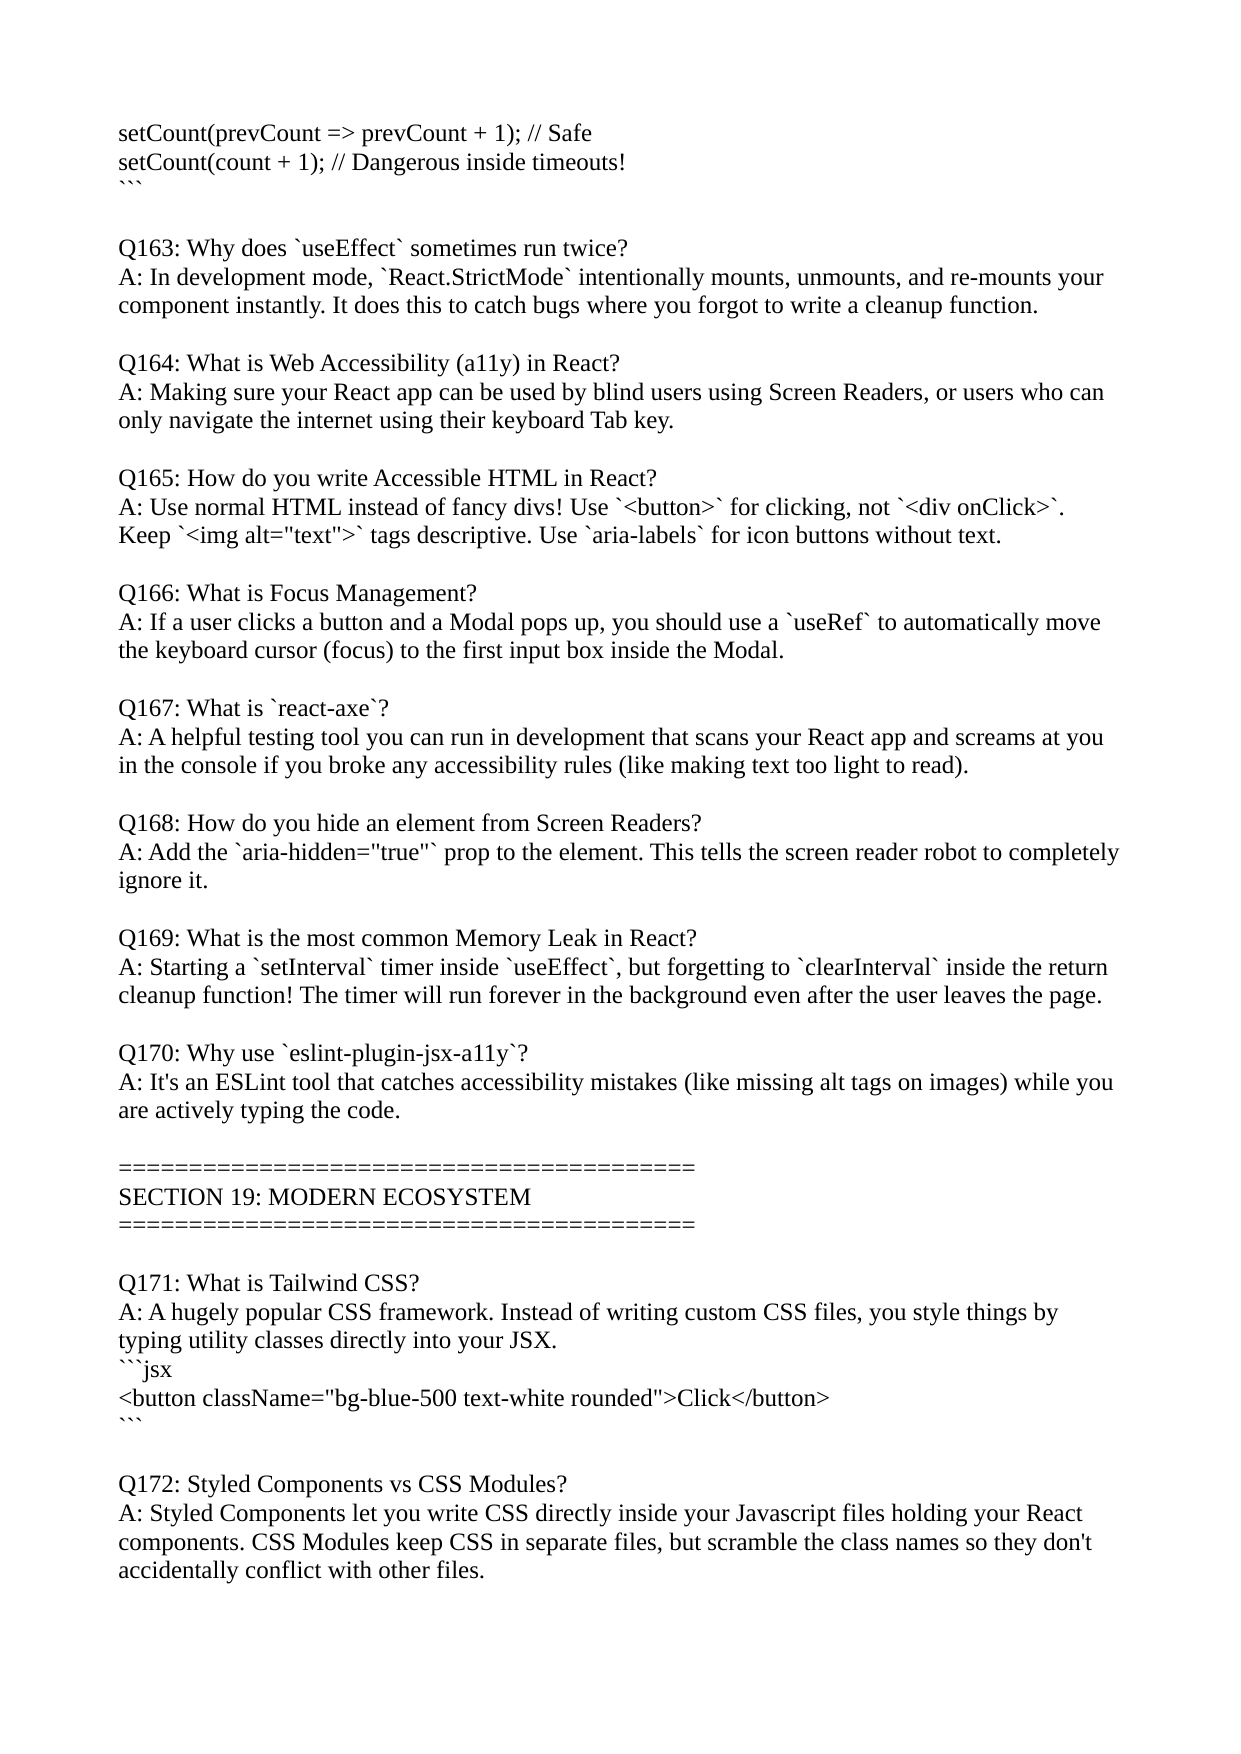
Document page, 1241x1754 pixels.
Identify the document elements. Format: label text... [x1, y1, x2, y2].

text A: A hugely popular CSS framework. Instead of writing custom CSS files, you style things by typing utility classes directly into your JSX. [118, 1297, 1122, 1354]
text A: Styled Components let you write CSS directly inside your Javascript files holding your React components. CSS Modules keep CSS in separate files, but scramble the class names so they don't accidentally conflict with other files. [118, 1498, 1122, 1584]
text A: Use normal HTML instead of fancy divs! Use `<button>` for clicking, not `<div onClick>`. Keep `<img alt="text">` tags descriptive. Use `aria-labels` for icon buttons without text. [118, 492, 1122, 549]
text ========================================= [118, 1153, 1122, 1182]
text Q168: How do you hide an element from Screen Readers? [118, 808, 1122, 837]
text Q164: What is Web Accessibility (a11y) in React? [118, 348, 1122, 377]
text A: Add the `aria-hidden="true"` prop to the element. This tells the screen reader robot to completely ignore it. [118, 837, 1122, 894]
text A: It's an ESLint tool that catches accessibility mistakes (like missing alt tags on images) while you are actively typing the code. [118, 1067, 1122, 1124]
text Q169: What is the most common Memory Leak in React? [118, 923, 1122, 952]
text ========================================= [118, 1211, 1122, 1239]
text A: In development mode, `React.StrictMode` intentionally mounts, unmounts, and re-mounts your component instantly. It does this to catch bugs where you forgot to write a cleanup function. [118, 262, 1122, 319]
text Q172: Styled Components vs CSS Modules? [118, 1469, 1122, 1498]
text setCount(count + 1); // Dangerous inside timeouts! [118, 147, 1122, 176]
text Q171: What is Tailwind CSS? [118, 1268, 1122, 1297]
text SECTION 19: MODERN ECOSYSTEM [118, 1182, 1122, 1211]
text A: Starting a `setInterval` timer inside `useEffect`, but forgetting to `clearInterval` inside the return cleanup function! The timer will run forever in the background even after the user leaves the page. [118, 952, 1122, 1009]
text ``` [118, 176, 1122, 204]
text A: A helpful testing tool you can run in development that scans your React app and screams at you in the console if you broke any accessibility rules (like making text too light to read). [118, 722, 1122, 779]
text Q166: What is Focus Management? [118, 578, 1122, 607]
text A: If a user clicks a button and a Modal pops up, you should use a `useRef` to automatically move the keyboard cursor (focus) to the first input box inside the Modal. [118, 607, 1122, 664]
text ```jsx [118, 1354, 1122, 1383]
text <button className="bg-blue-500 text-white rounded">Click</button> [118, 1383, 1122, 1412]
text Q163: Why does `useEffect` sometimes run twice? [118, 233, 1122, 262]
text Q165: How do you write Accessible HTML in React? [118, 463, 1122, 492]
text Q170: Why use `eslint-plugin-jsx-a11y`? [118, 1038, 1122, 1067]
text Q167: What is `react-axe`? [118, 693, 1122, 722]
text setCount(prevCount => prevCount + 1); // Safe [118, 118, 1122, 147]
text ``` [118, 1412, 1122, 1441]
text A: Making sure your React app can be used by blind users using Screen Readers, or users who can only navigate the internet using their keyboard Tab key. [118, 377, 1122, 434]
